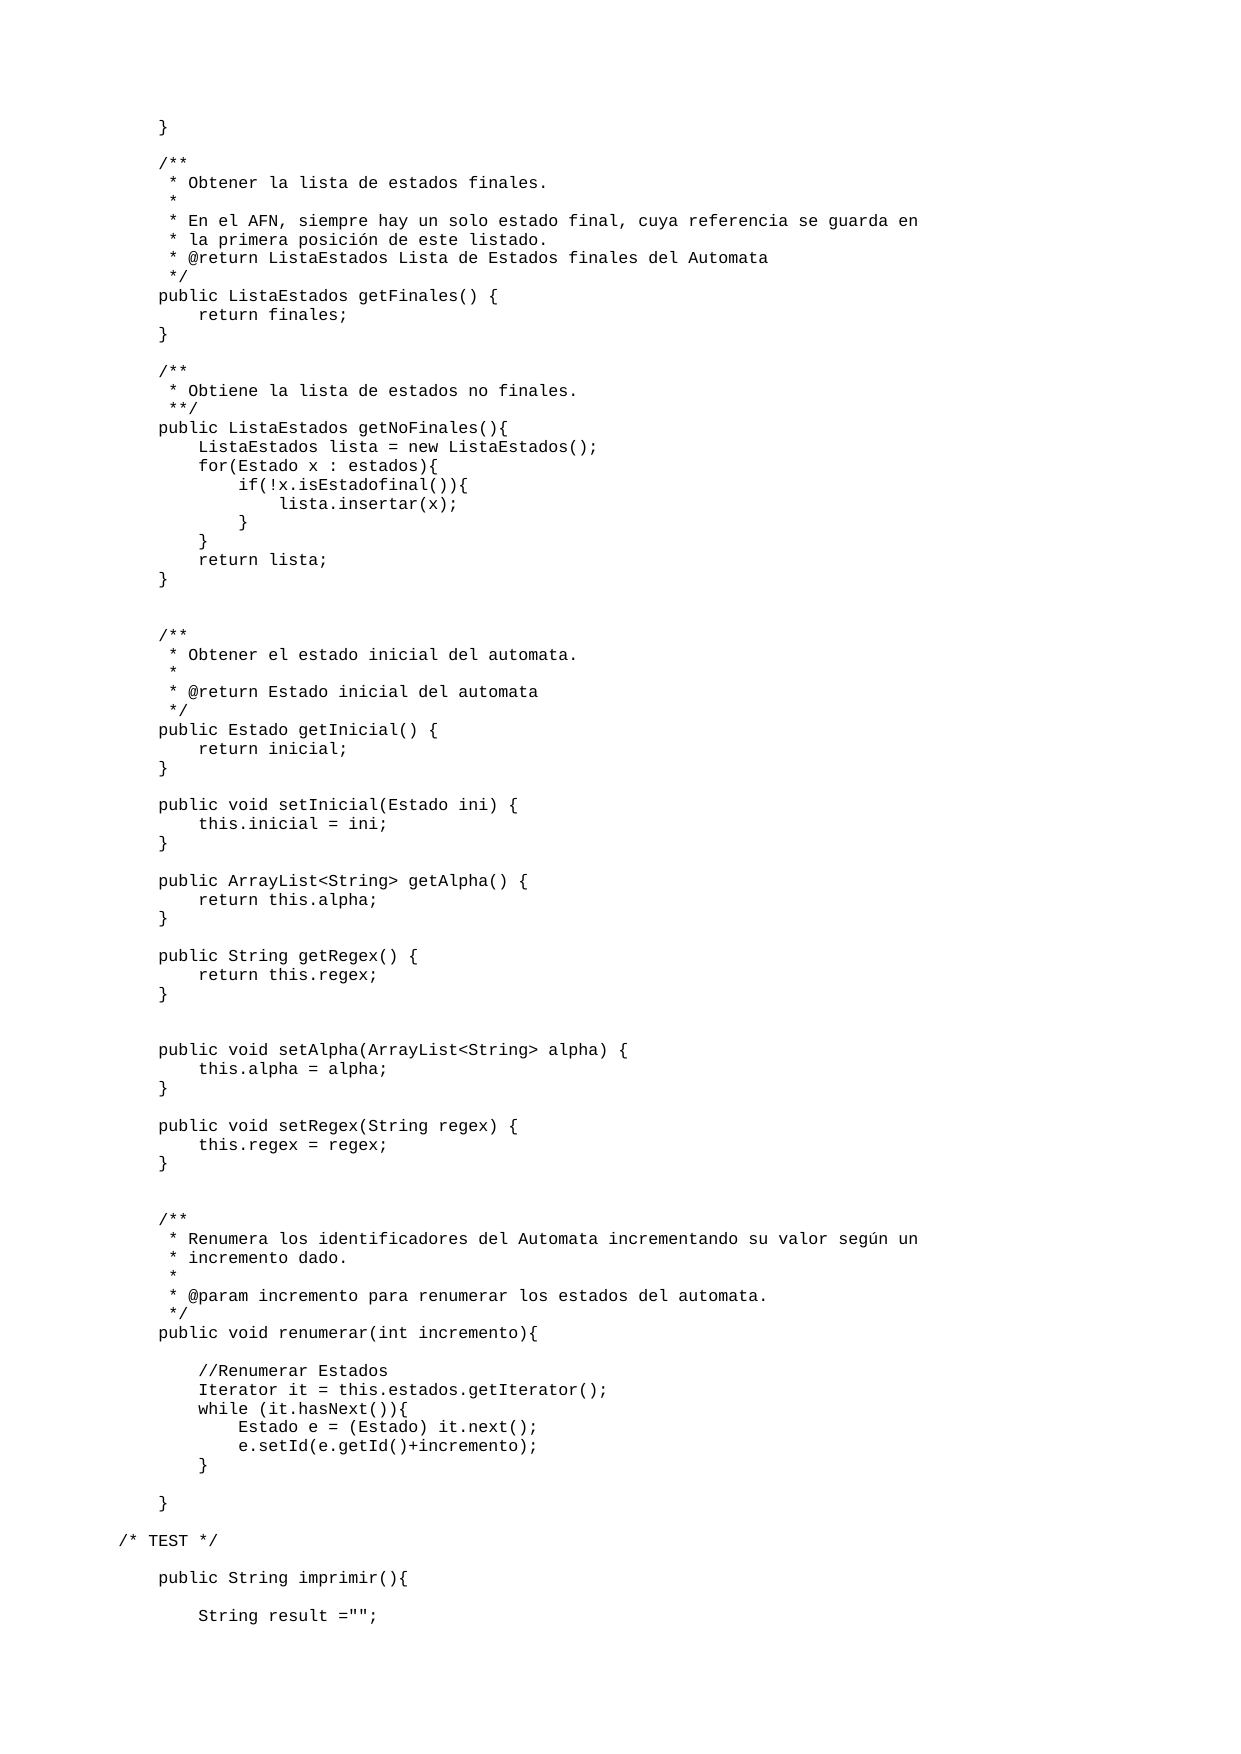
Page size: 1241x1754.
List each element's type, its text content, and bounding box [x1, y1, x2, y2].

text } /** * Obtener la lista de estados finales. * * En el AFN, siempre hay un solo estado final, cuya referencia se guarda en * la primera posición de este listado. * @return ListaEstados Lista de Estados finales del Automata */ public ListaEstados getFinales() { return finales; } /** * Obtiene la lista de estados no finales. **/ public ListaEstados getNoFinales(){ ListaEstados lista = new ListaEstados(); for(Estado x : estados){ if(!x.isEstadofinal()){ lista.insertar(x); } } return lista; } /** * Obtener el estado inicial del automata. * * @return Estado inicial del automata */ public Estado getInicial() { return inicial; } public void setInicial(Estado ini) { this.inicial = ini; } public ArrayList<String> getAlpha() { return this.alpha; } public String getRegex() { return this.regex; } public void setAlpha(ArrayList<String> alpha) { this.alpha = alpha; } public void setRegex(String regex) { this.regex = regex; } /** * Renumera los identificadores del Automata incrementando su valor según un * incremento dado. * * @param incremento para renumerar los estados del automata. */ public void renumerar(int incremento){ //Renumerar Estados Iterator it = this.estados.getIterator(); while (it.hasNext()){ Estado e = (Estado) it.next(); e.setId(e.getId()+incremento); } } /* TEST */ public String imprimir(){ String result =""; [118, 118, 1122, 1626]
